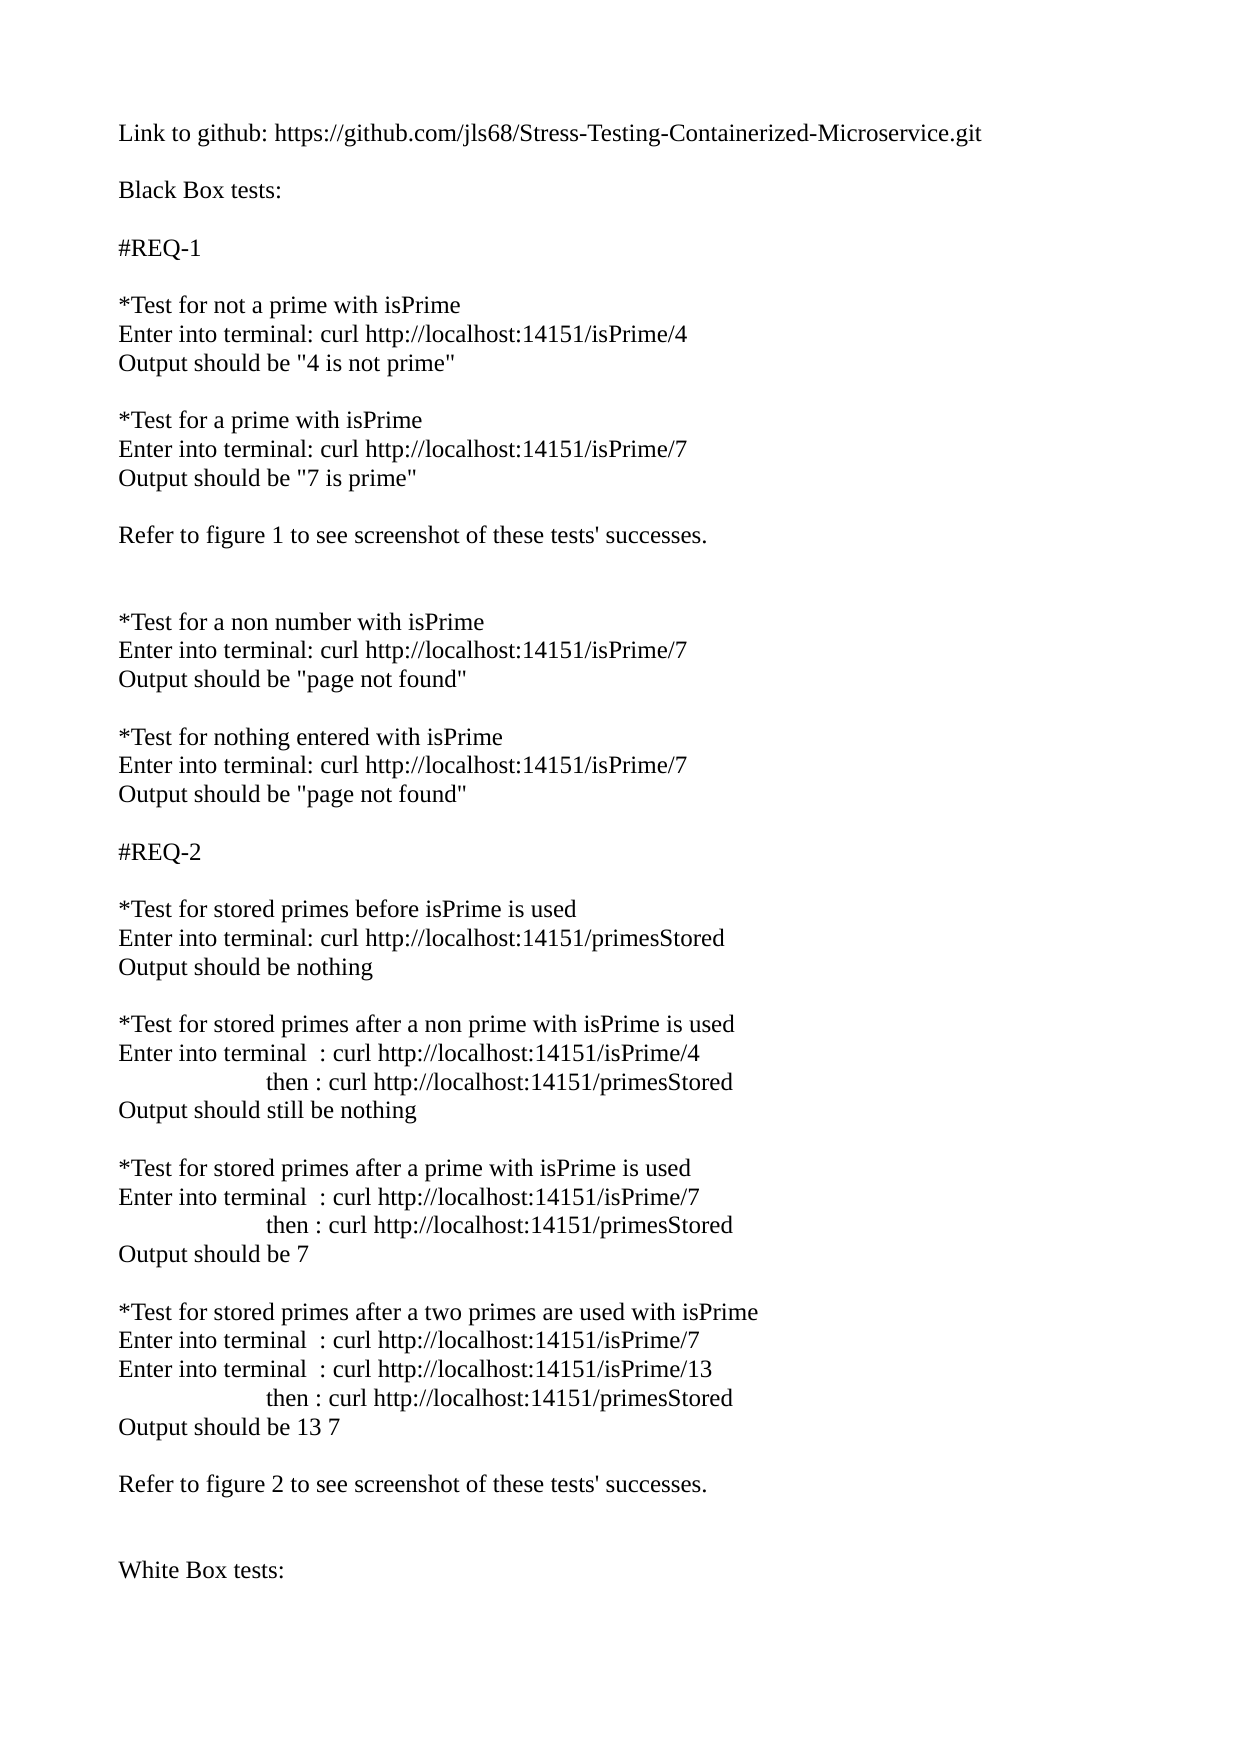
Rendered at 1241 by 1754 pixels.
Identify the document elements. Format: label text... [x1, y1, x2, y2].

text Output should be "7 is prime" [118, 463, 1122, 492]
text Enter into terminal: curl http://localhost:14151/isPrime/4 [118, 319, 1122, 348]
text Link to github: https://github.com/jls68/Stress-Testing-Containerized-Microservice.git [118, 118, 1122, 147]
text Enter into terminal : curl http://localhost:14151/isPrime/4 [118, 1038, 1122, 1067]
text *Test for nothing entered with isPrime [118, 722, 1122, 751]
text Output should be 13 7 [118, 1412, 1122, 1441]
text Refer to figure 1 to see screenshot of these tests' successes. [118, 521, 1122, 549]
text then : curl http://localhost:14151/primesStored [118, 1067, 1122, 1096]
text Enter into terminal: curl http://localhost:14151/isPrime/7 [118, 434, 1122, 463]
text then : curl http://localhost:14151/primesStored [118, 1211, 1122, 1239]
text Enter into terminal: curl http://localhost:14151/isPrime/7 [118, 636, 1122, 664]
text Output should be "4 is not prime" [118, 348, 1122, 377]
text Output should be nothing [118, 952, 1122, 981]
text Enter into terminal: curl http://localhost:14151/primesStored [118, 923, 1122, 952]
text White Box tests: [118, 1556, 1122, 1584]
text *Test for stored primes before isPrime is used [118, 894, 1122, 923]
text #REQ-1 [118, 233, 1122, 262]
text #REQ-2 [118, 837, 1122, 866]
text Output should be "page not found" [118, 664, 1122, 693]
text Output should still be nothing [118, 1096, 1122, 1124]
text Enter into terminal : curl http://localhost:14151/isPrime/7 [118, 1182, 1122, 1211]
text *Test for not a prime with isPrime [118, 291, 1122, 319]
text Refer to figure 2 to see screenshot of these tests' successes. [118, 1469, 1122, 1498]
text *Test for a non number with isPrime [118, 607, 1122, 636]
text Output should be 7 [118, 1239, 1122, 1268]
text Enter into terminal : curl http://localhost:14151/isPrime/13 [118, 1354, 1122, 1383]
text Enter into terminal : curl http://localhost:14151/isPrime/7 [118, 1326, 1122, 1354]
text Enter into terminal: curl http://localhost:14151/isPrime/7 [118, 751, 1122, 779]
text Output should be "page not found" [118, 779, 1122, 808]
text *Test for stored primes after a two primes are used with isPrime [118, 1297, 1122, 1326]
text Black Box tests: [118, 176, 1122, 204]
text *Test for stored primes after a non prime with isPrime is used [118, 1009, 1122, 1038]
text *Test for a prime with isPrime [118, 406, 1122, 434]
text *Test for stored primes after a prime with isPrime is used [118, 1153, 1122, 1182]
text then : curl http://localhost:14151/primesStored [118, 1383, 1122, 1412]
